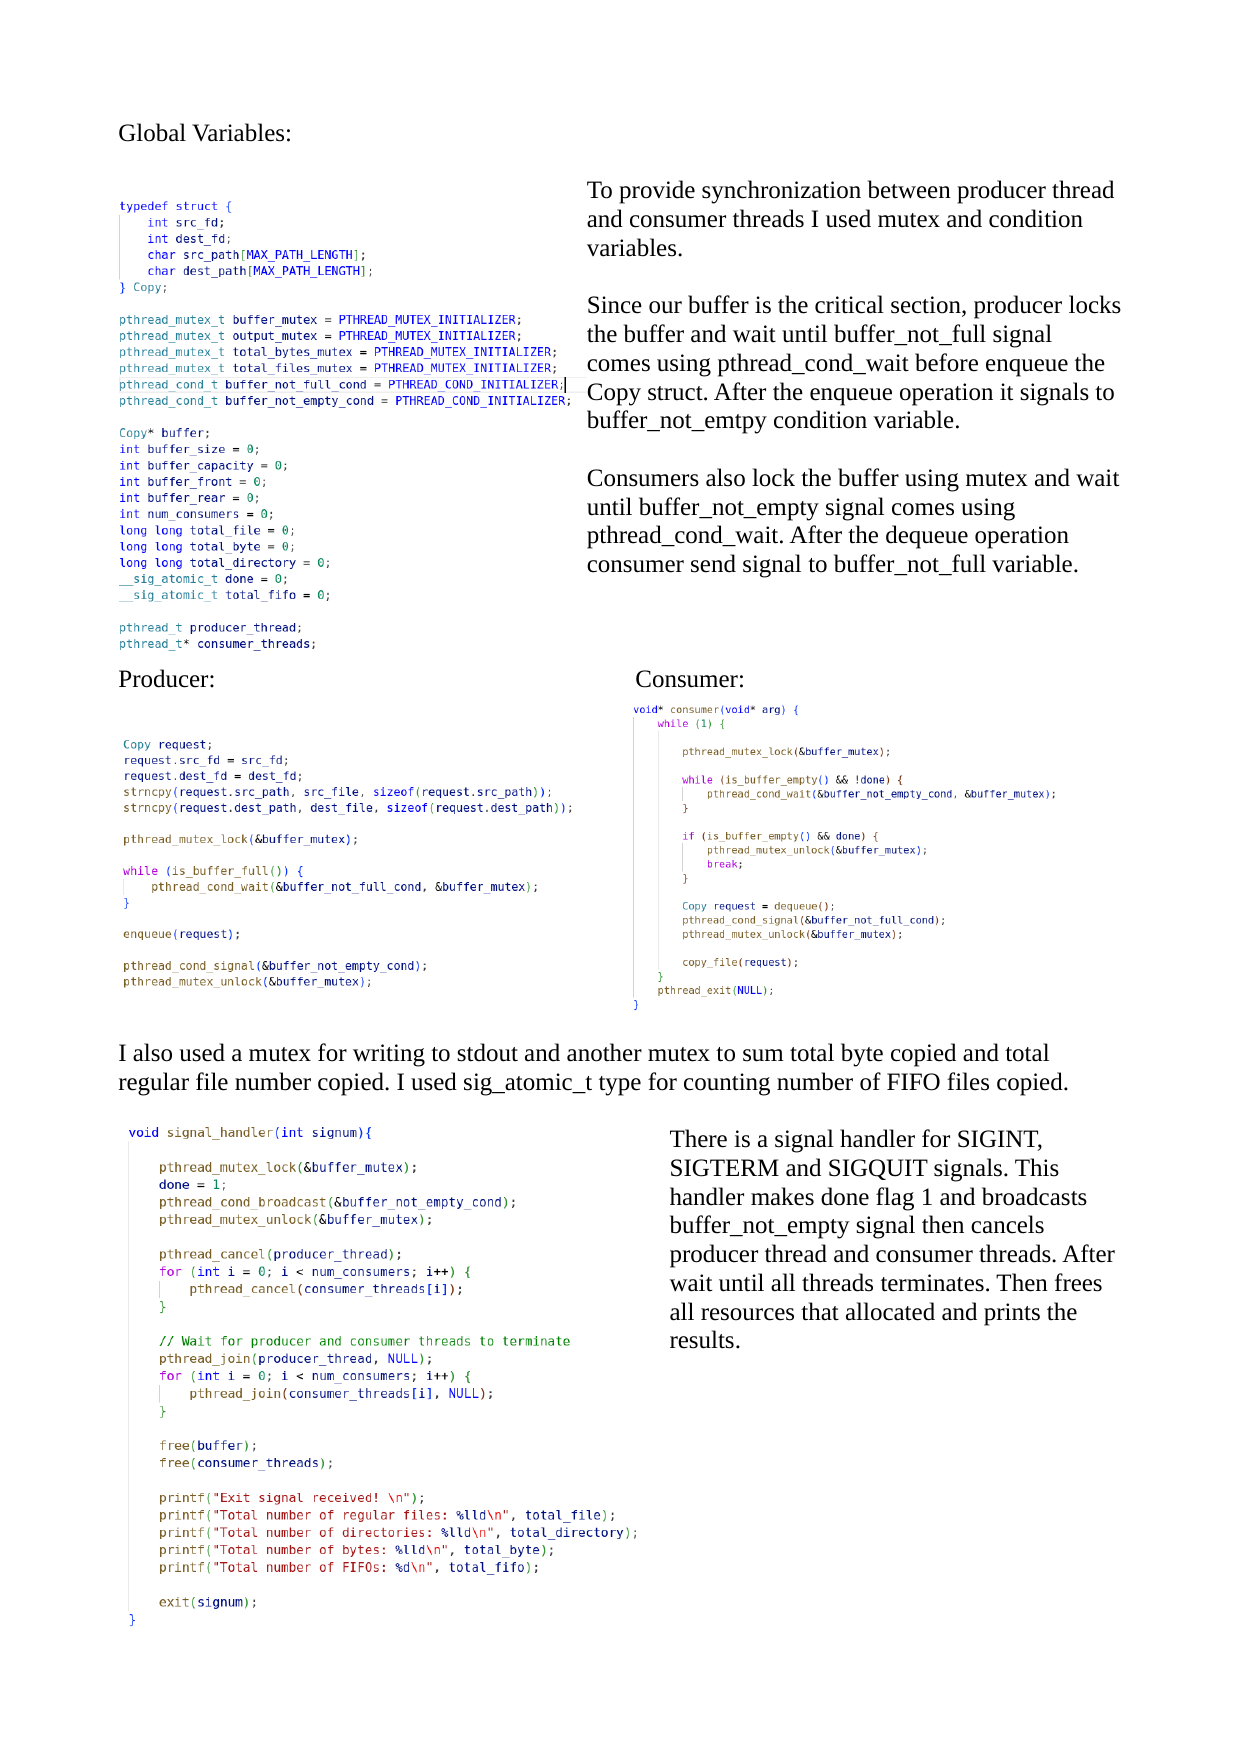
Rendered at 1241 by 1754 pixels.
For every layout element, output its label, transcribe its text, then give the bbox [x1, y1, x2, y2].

text Global Variables: [118, 118, 1122, 147]
picture [111, 733, 574, 993]
picture [121, 1123, 670, 1629]
text Since our buffer is the critical section, producer locks the buffer and wait until buffer_not_full signal comes using pthread_cond_wait before enqueue the Copy struct. After the enqueue operation it signals to buffer_not_emtpy condition variable. [587, 291, 1122, 434]
text Consumers also lock the buffer using mutex and wait until buffer_not_empty signal comes using pthread_cond_wait. After the dequeue operation consumer send signal to buffer_not_full variable. [587, 463, 1122, 578]
text There is a signal handler for SIGINT, SIGTERM and SIGQUIT signals. This handler makes done flag 1 and broadcasts buffer_not_empty signal then cancels producer thread and consumer threads. After wait until all threads terminates. Then frees all resources that allocated and prints the results. [670, 1124, 1122, 1354]
text To provide synchronization between producer thread and consumer threads I used mutex and condition variables. [118, 176, 1122, 262]
text Producer: Consumer: [118, 664, 1122, 693]
picture [112, 193, 587, 657]
text I also used a mutex for writing to stdout and another mutex to sum total byte copied and total regular file number copied. I used sig_atomic_t type for counting number of FIFO files copied. [118, 1038, 1122, 1096]
picture [629, 702, 1072, 1012]
